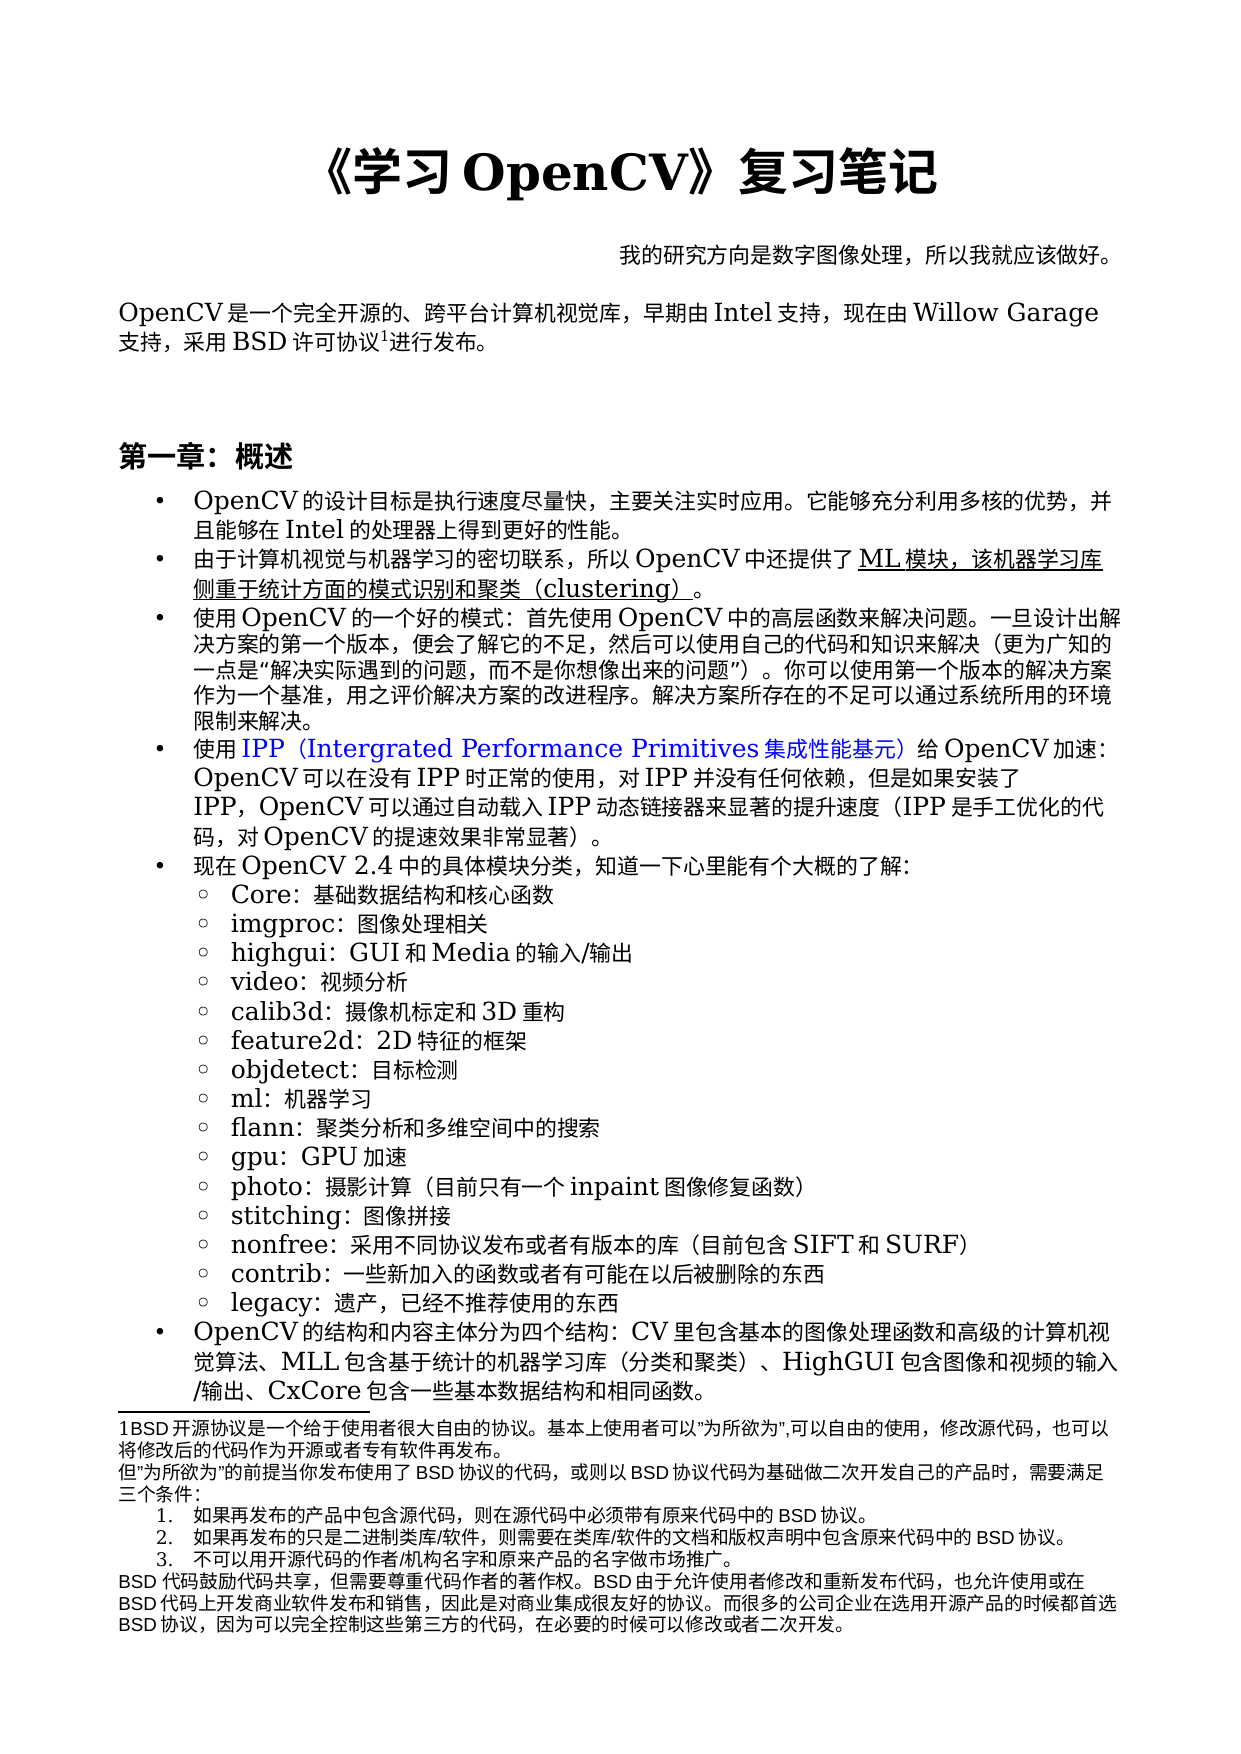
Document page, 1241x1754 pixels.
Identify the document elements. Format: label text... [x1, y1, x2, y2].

list OpenCV的设计目标是执行速度尽量快，主要关注实时应用。它能够充分利用多核的优势，并且能够在Intel的处理器上得到更好的性能。 [156, 486, 1122, 545]
list stitching：图像拼接 [193, 1201, 1122, 1230]
list 使用IPP（Intergrated Performance Primitives集成性能基元）给OpenCV加速：OpenCV可以在没有IPP时正常的使用，对IPP并没有任何依赖，但是如果安装了IPP，OpenCV可以通过自动载入IPP动态链接器来显著的提升速度（IPP是手工优化的代码，对OpenCV的提速效果非常显著）。 [156, 734, 1122, 851]
list 现在OpenCV 2.4中的具体模块分类，知道一下心里能有个大概的了解： [156, 851, 1122, 880]
text 我的研究方向是数字图像处理，所以我就应该做好。 [118, 243, 1122, 269]
list flann：聚类分析和多维空间中的搜索 [193, 1113, 1122, 1143]
list 由于计算机视觉与机器学习的密切联系，所以OpenCV中还提供了ML模块，该机器学习库侧重于统计方面的模式识别和聚类（clustering）。 [156, 545, 1122, 603]
list 不可以用开源代码的作者/机构名字和原来产品的名字做市场推广。 [156, 1549, 1122, 1571]
list 如果再发布的产品中包含源代码，则在源代码中必须带有原来代码中的BSD协议。 [156, 1505, 1122, 1527]
list OpenCV的结构和内容主体分为四个结构：CV里包含基本的图像处理函数和高级的计算机视觉算法、MLL包含基于统计的机器学习库（分类和聚类）、HighGUI包含图像和视频的输入/输出、CxCore包含一些基本数据结构和相同函数。 [156, 1318, 1122, 1405]
subtitle 《学习OpenCV》复习笔记 [118, 143, 1122, 202]
list calib3d：摄像机标定和3D重构 [193, 997, 1122, 1026]
list gpu：GPU加速 [193, 1143, 1122, 1172]
list 使用OpenCV的一个好的模式：首先使用OpenCV中的高层函数来解决问题。一旦设计出解决方案的第一个版本，便会了解它的不足，然后可以使用自己的代码和知识来解决（更为广知的一点是“解决实际遇到的问题，而不是你想像出来的问题”）。你可以使用第一个版本的解决方案作为一个基准，用之评价解决方案的改进程序。解决方案所存在的不足可以通过系统所用的环境限制来解决。 [156, 603, 1122, 734]
subtitle 第一章：概述 [118, 440, 1122, 474]
list imgproc：图像处理相关 [193, 909, 1122, 938]
list Core：基础数据结构和核心函数 [193, 880, 1122, 909]
text BSD 代码鼓励代码共享，但需要尊重代码作者的著作权。BSD由于允许使用者修改和重新发布代码，也允许使用或在BSD代码上开发商业软件发布和销售，因此是对商业集成很友好的协议。而很多的公司企业在选用开源产品的时候都首选BSD协议，因为可以完全控制这些第三方的代码，在必要的时候可以修改或者二次开发。 [118, 1571, 1122, 1636]
list contrib：一些新加入的函数或者有可能在以后被删除的东西 [193, 1259, 1122, 1288]
list ml：机器学习 [193, 1084, 1122, 1113]
list feature2d：2D特征的框架 [193, 1026, 1122, 1055]
list photo：摄影计算（目前只有一个inpaint图像修复函数） [193, 1172, 1122, 1201]
list highgui：GUI和Media的输入/输出 [193, 938, 1122, 968]
list legacy：遗产，已经不推荐使用的东西 [193, 1288, 1122, 1318]
list objdetect：目标检测 [193, 1055, 1122, 1084]
text OpenCV是一个完全开源的、跨平台计算机视觉库，早期由Intel支持，现在由Willow Garage支持，采用BSD许可协议进行发布。 [118, 298, 1122, 357]
text BSD开源协议是一个给于使用者很大自由的协议。基本上使用者可以”为所欲为”,可以自由的使用，修改源代码，也可以将修改后的代码作为开源或者专有软件再发布。 但”为所欲为”的前提当你发布使用了BSD协议的代码，或则以BSD协议代码为基础做二次开发自己的产品时，需要满足三个条件： [118, 1418, 1122, 1505]
list nonfree：采用不同协议发布或者有版本的库（目前包含SIFT和SURF） [193, 1230, 1122, 1259]
list video：视频分析 [193, 968, 1122, 997]
list 如果再发布的只是二进制类库/软件，则需要在类库/软件的文档和版权声明中包含原来代码中的BSD协议。 [156, 1527, 1122, 1549]
